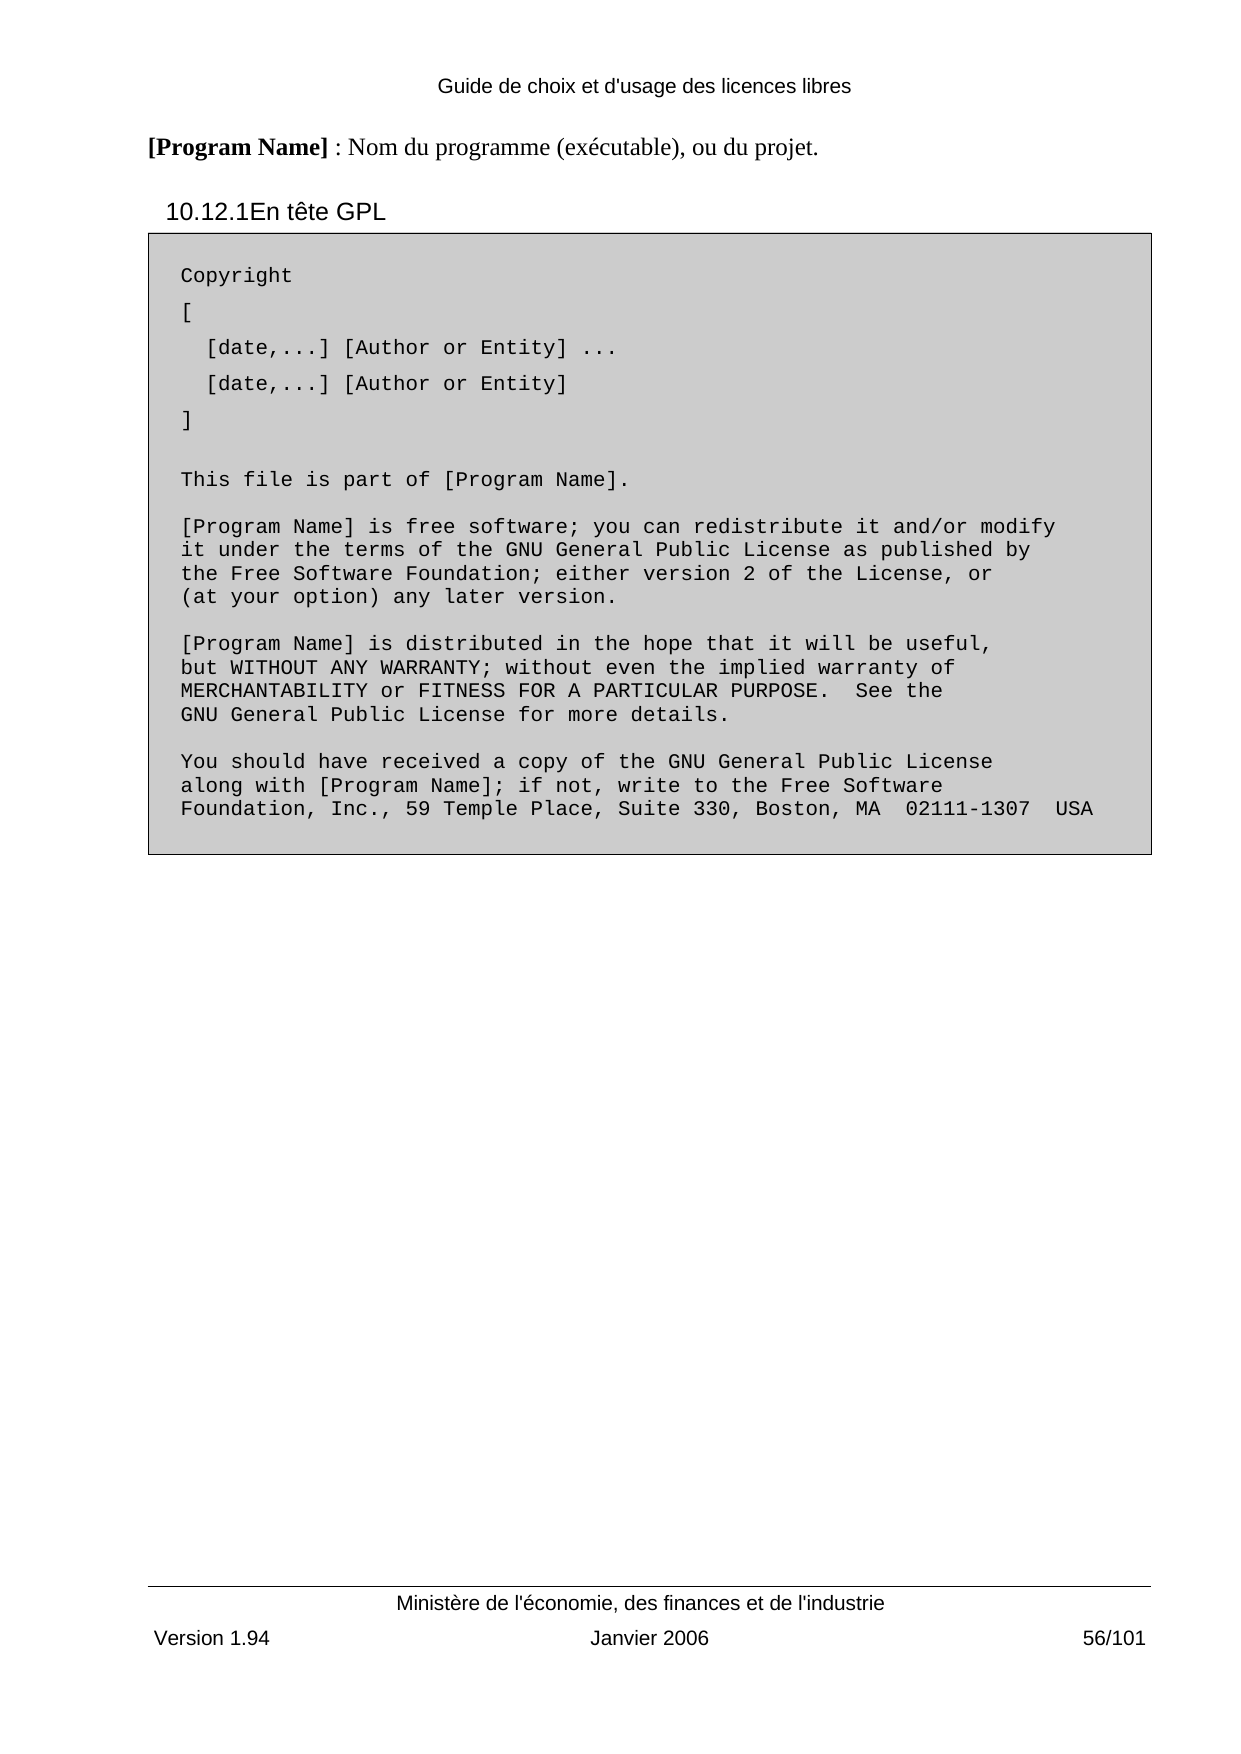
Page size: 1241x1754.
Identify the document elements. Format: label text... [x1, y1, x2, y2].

text [Program Name] is distributed in the hope that it will be useful, [149, 601, 1151, 624]
text [date,...] [Author or Entity] ... [149, 304, 1151, 341]
text it under the terms of the GNU General Public License as published by [149, 507, 1151, 530]
text but WITHOUT ANY WARRANTY; without even the implied warranty of [149, 624, 1151, 648]
text This file is part of [Program Name]. [149, 436, 1151, 460]
text the Free Software Foundation; either version 2 of the License, or [149, 530, 1151, 554]
text [Program Name] : Nom du programme (exécutable), ou du projet. [148, 133, 1151, 161]
subtitle En tête GPL [165, 198, 1151, 226]
text along with [Program Name]; if not, write to the Free Software [149, 742, 1151, 766]
text Copyright [149, 234, 1151, 268]
text [Program Name] is free software; you can redistribute it and/or modify [149, 483, 1151, 507]
text [ [149, 268, 1151, 304]
text [date,...] [Author or Entity] [149, 341, 1151, 377]
text Foundation, Inc., 59 Temple Place, Suite 330, Boston, MA 02111-1307 USA [149, 766, 1151, 854]
text ] [149, 377, 1151, 413]
text MERCHANTABILITY or FITNESS FOR A PARTICULAR PURPOSE. See the [149, 648, 1151, 672]
text GNU General Public License for more details. [149, 672, 1151, 695]
text You should have received a copy of the GNU General Public License [149, 719, 1151, 742]
text (at your option) any later version. [149, 554, 1151, 577]
